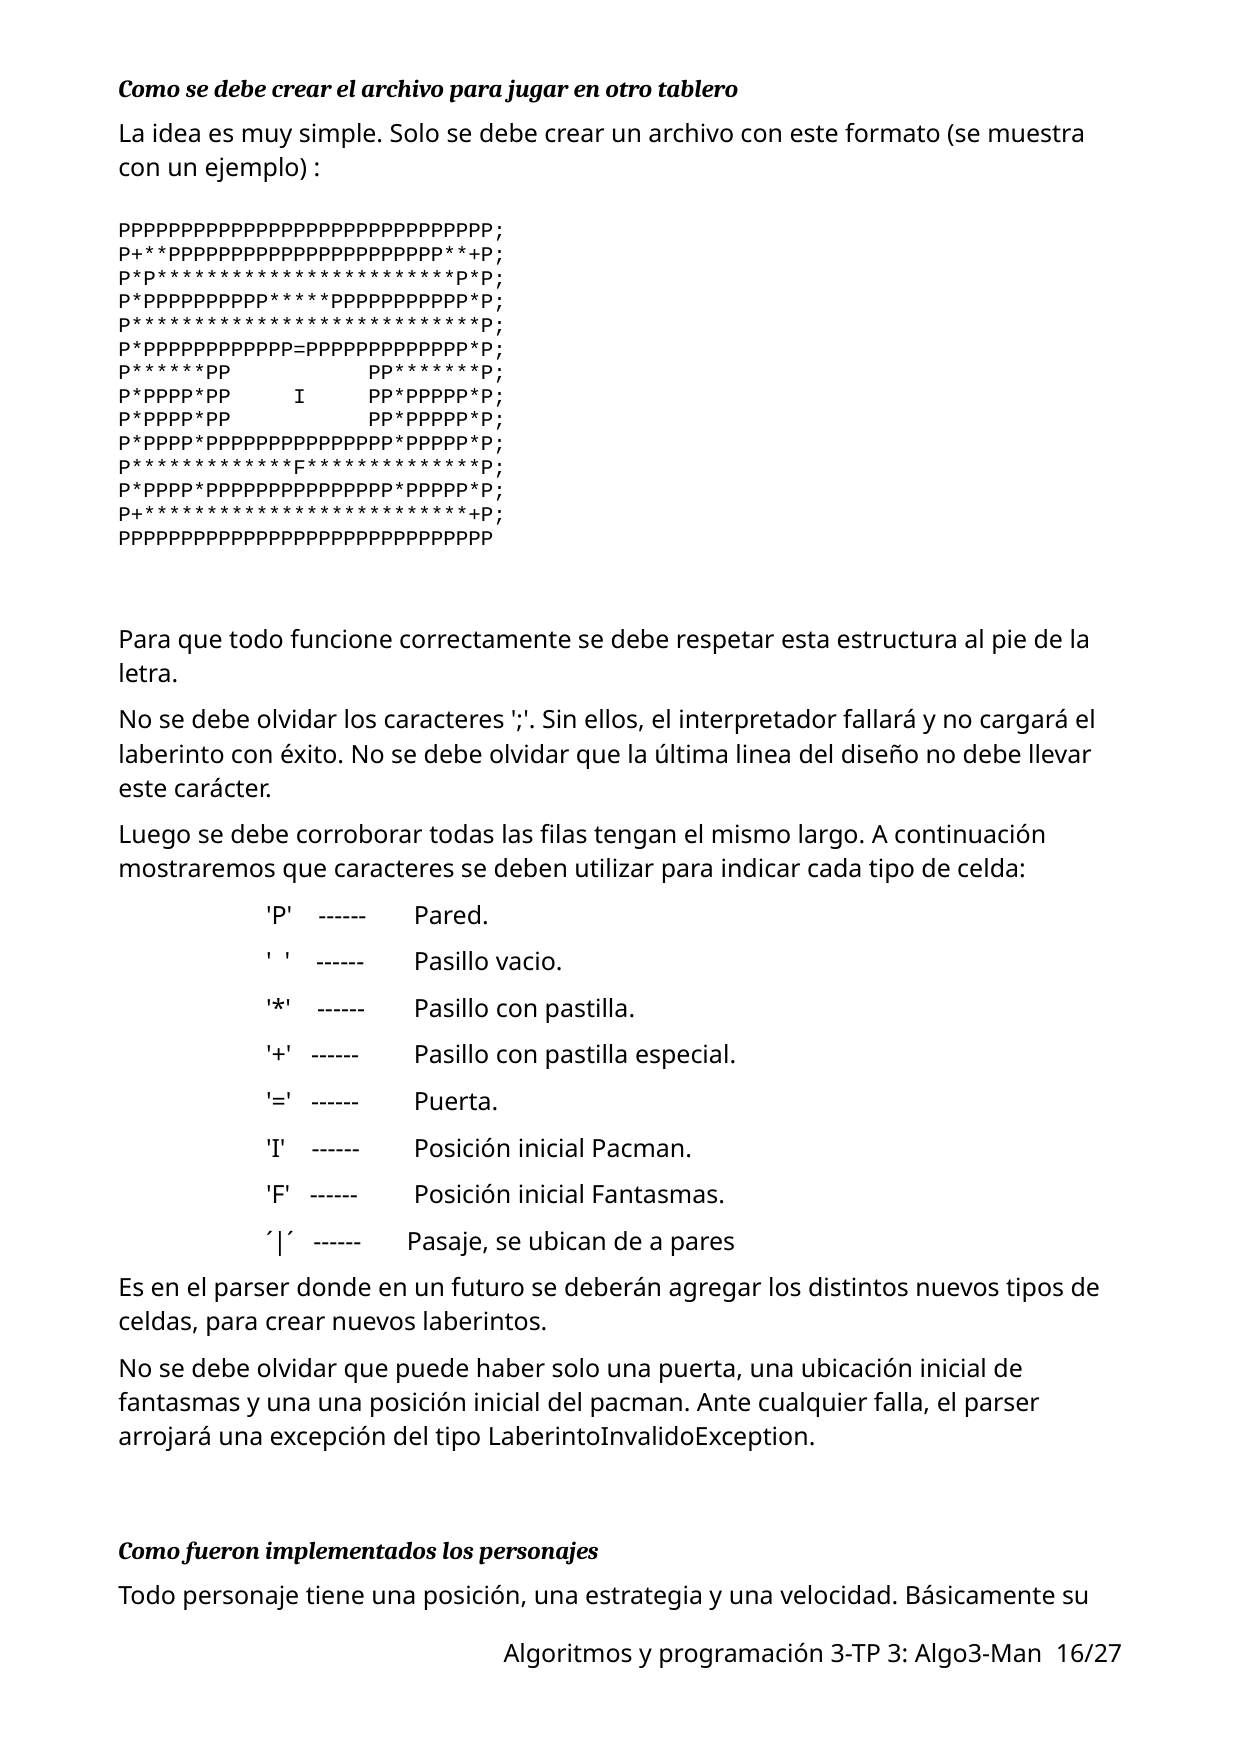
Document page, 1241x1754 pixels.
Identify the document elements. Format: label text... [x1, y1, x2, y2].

text P+**************************+P; [118, 504, 1122, 528]
text P*PPPP*PPPPPPPPPPPPPPP*PPPPP*P; [118, 480, 1122, 504]
text P*PPPPPPPPPP*****PPPPPPPPPPP*P; [118, 291, 1122, 315]
text P******PP PP*******P; [118, 362, 1122, 386]
text 'P' ------ Pared. [118, 897, 1122, 932]
text PPPPPPPPPPPPPPPPPPPPPPPPPPPPPP [118, 528, 1122, 551]
text ' ' ------ Pasillo vacio. [118, 944, 1122, 978]
text Todo personaje tiene una posición, una estrategia y una velocidad. Básicamente su [118, 1578, 1122, 1612]
text P+**PPPPPPPPPPPPPPPPPPPPPP**+P; [118, 244, 1122, 268]
text Luego se debe corroborar todas las filas tengan el mismo largo. A continuación mostraremos que caracteres se deben utilizar para indicar cada tipo de celda: [118, 817, 1122, 885]
text P*PPPP*PPPPPPPPPPPPPPP*PPPPP*P; [118, 433, 1122, 457]
text PPPPPPPPPPPPPPPPPPPPPPPPPPPPPP; [118, 220, 1122, 244]
text P*PPPP*PP I PP*PPPPP*P; [118, 386, 1122, 409]
text ´|´ ------ Pasaje, se ubican de a pares [118, 1223, 1122, 1257]
text P*P************************P*P; [118, 268, 1122, 291]
subtitle Como fueron implementados los personajes [118, 1537, 1122, 1565]
text 'F' ------ Posición inicial Fantasmas. [118, 1177, 1122, 1211]
text Para que todo funcione correctamente se debe respetar esta estructura al pie de la letra. [118, 622, 1122, 690]
text La idea es muy simple. Solo se debe crear un archivo con este formato (se muestra con un ejemplo) : [118, 116, 1122, 184]
text 'I' ------ Posición inicial Pacman. [118, 1130, 1122, 1164]
text No se debe olvidar que puede haber solo una puerta, una ubicación inicial de fantasmas y una una posición inicial del pacman. Ante cualquier falla, el parser arrojará una excepción del tipo LaberintoInvalidoException. [118, 1351, 1122, 1453]
subtitle Como se debe crear el archivo para jugar en otro tablero [118, 75, 1122, 103]
text Es en el parser donde en un futuro se deberán agregar los distintos nuevos tipos de celdas, para crear nuevos laberintos. [118, 1270, 1122, 1338]
text No se debe olvidar los caracteres ';'. Sin ellos, el interpretador fallará y no cargará el laberinto con éxito. No se debe olvidar que la última linea del diseño no debe llevar este carácter. [118, 702, 1122, 804]
text '*' ------ Pasillo con pastilla. [118, 991, 1122, 1025]
text '+' ------ Pasillo con pastilla especial. [118, 1037, 1122, 1071]
text P*************F**************P; [118, 457, 1122, 480]
text P*PPPPPPPPPPPP=PPPPPPPPPPPPP*P; [118, 338, 1122, 362]
text P*PPPP*PP PP*PPPPP*P; [118, 409, 1122, 433]
text P****************************P; [118, 315, 1122, 338]
text '=' ------ Puerta. [118, 1084, 1122, 1118]
